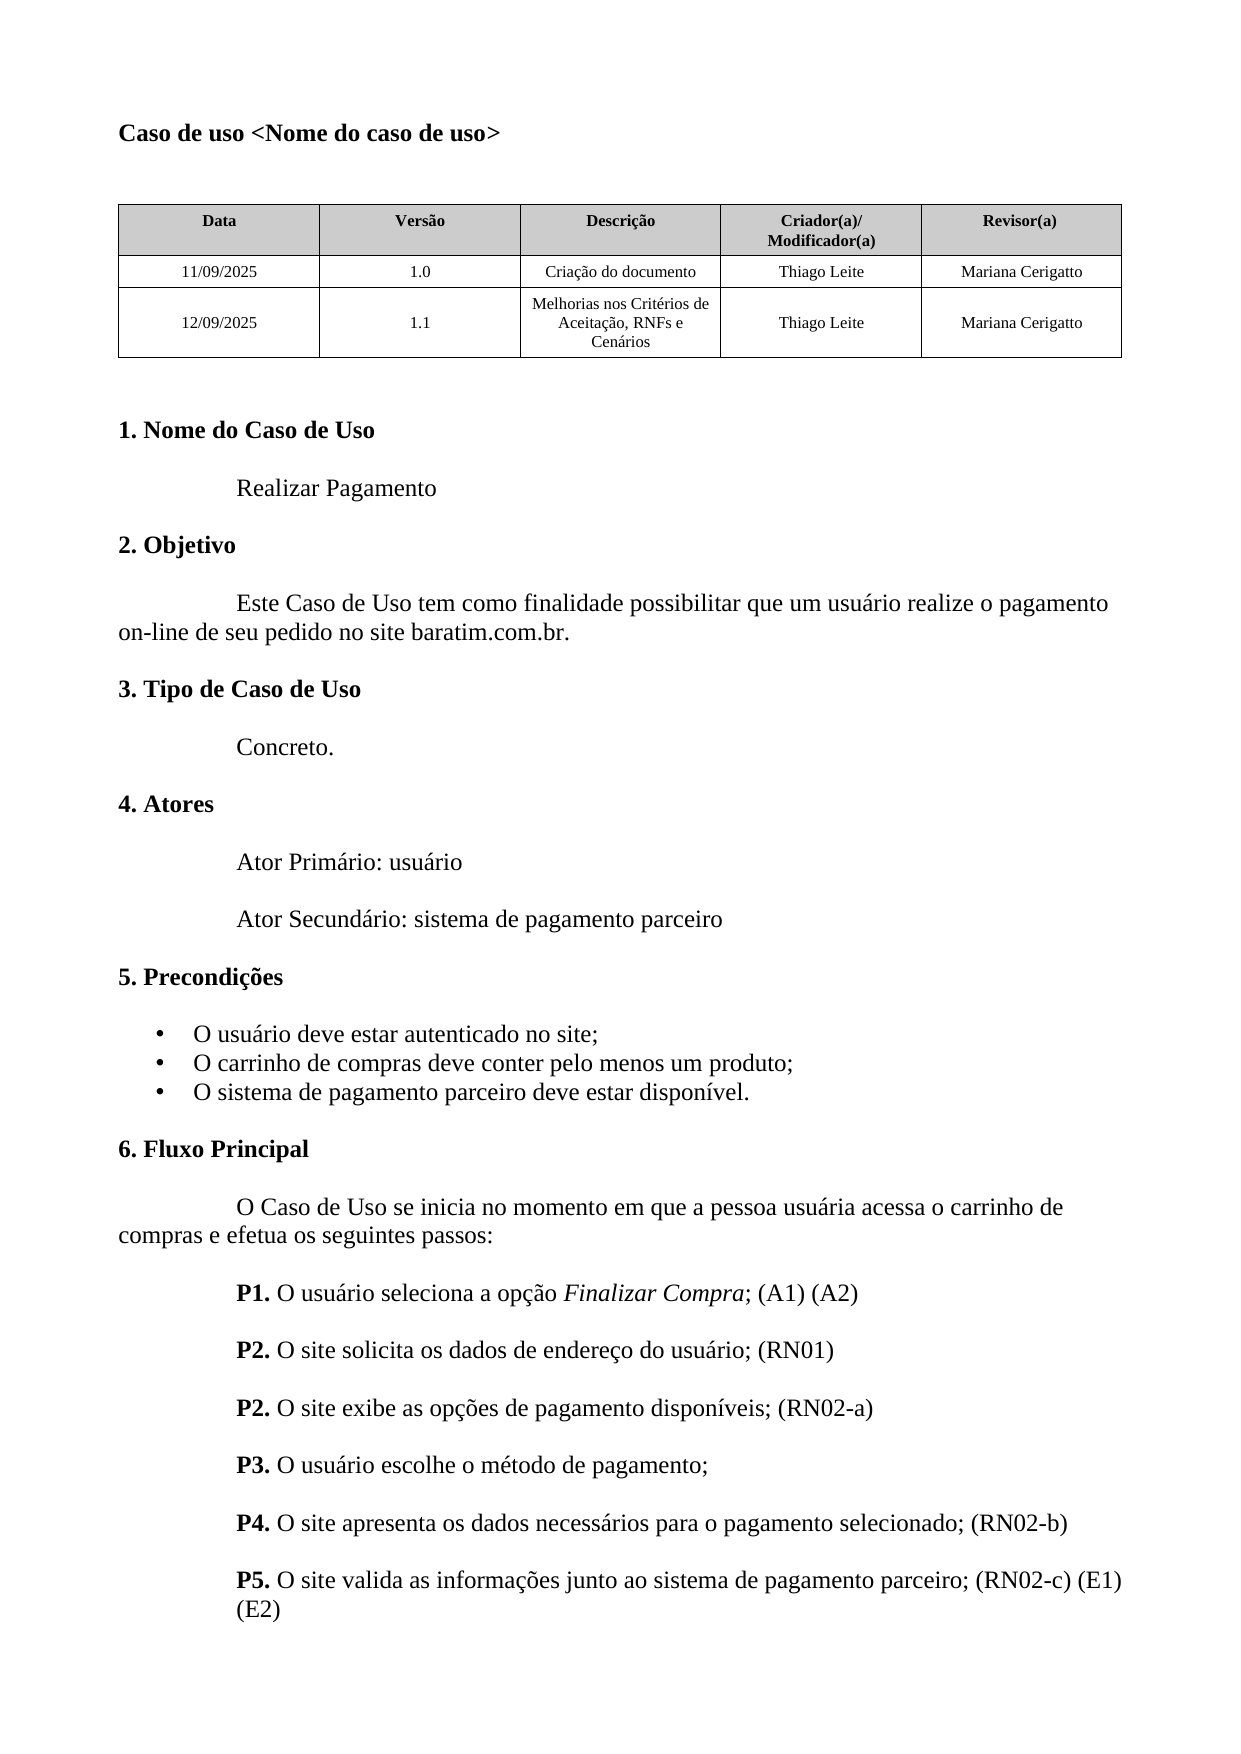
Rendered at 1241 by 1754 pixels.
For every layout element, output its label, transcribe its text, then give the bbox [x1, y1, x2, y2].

table_header Versão [320, 205, 520, 255]
table_cell Melhorias nos Critérios de Aceitação, RNFs e Cenários [521, 288, 720, 357]
table_cell 1.0 [320, 256, 520, 287]
table_cell Mariana Cerigatto [922, 288, 1121, 357]
table_header Criador(a)/Modificador(a) [721, 205, 921, 255]
text P2. O site solicita os dados de endereço do usuário; (RN01) [118, 1335, 1122, 1364]
list O sistema de pagamento parceiro deve estar disponível. [156, 1077, 1122, 1105]
list O carrinho de compras deve conter pelo menos um produto; [156, 1048, 1122, 1077]
text Realizar Pagamento [118, 473, 1122, 502]
text 1. Nome do Caso de Uso [118, 415, 1122, 444]
text 6. Fluxo Principal [118, 1134, 1122, 1163]
text 2. Objetivo [118, 530, 1122, 559]
table_cell Criação do documento [521, 256, 720, 287]
text P5. O site valida as informações junto ao sistema de pagamento parceiro; (RN02-c) (E1) (E2) [118, 1565, 1122, 1623]
table_cell 1.1 [320, 288, 520, 357]
text P3. O usuário escolhe o método de pagamento; [118, 1450, 1122, 1479]
table_cell Thiago Leite [721, 288, 921, 357]
list O usuário deve estar autenticado no site; [156, 1019, 1122, 1048]
text 3. Tipo de Caso de Uso [118, 674, 1122, 703]
table_header Data [119, 205, 319, 255]
text Concreto. [118, 732, 1122, 760]
table_header Descrição [521, 205, 720, 255]
text P1. O usuário seleciona a opção Finalizar Compra; (A1) (A2) [118, 1278, 1122, 1307]
table_cell 12/09/2025 [119, 288, 319, 357]
text 4. Atores [118, 789, 1122, 818]
table_header Revisor(a) [922, 205, 1121, 255]
text O Caso de Uso se inicia no momento em que a pessoa usuária acessa o carrinho de compras e efetua os seguintes passos: [118, 1192, 1122, 1249]
text 5. Precondições [118, 962, 1122, 990]
text Ator Primário: usuário [118, 847, 1122, 875]
table_cell 11/09/2025 [119, 256, 319, 287]
text Ator Secundário: sistema de pagamento parceiro [118, 904, 1122, 933]
table_cell Mariana Cerigatto [922, 256, 1121, 287]
table_cell Thiago Leite [721, 256, 921, 287]
text Caso de uso <Nome do caso de uso> [118, 118, 1122, 147]
text P4. O site apresenta os dados necessários para o pagamento selecionado; (RN02-b) [118, 1508, 1122, 1537]
text P2. O site exibe as opções de pagamento disponíveis; (RN02-a) [118, 1393, 1122, 1422]
text Este Caso de Uso tem como finalidade possibilitar que um usuário realize o pagamento on-line de seu pedido no site baratim.com.br. [118, 588, 1122, 645]
